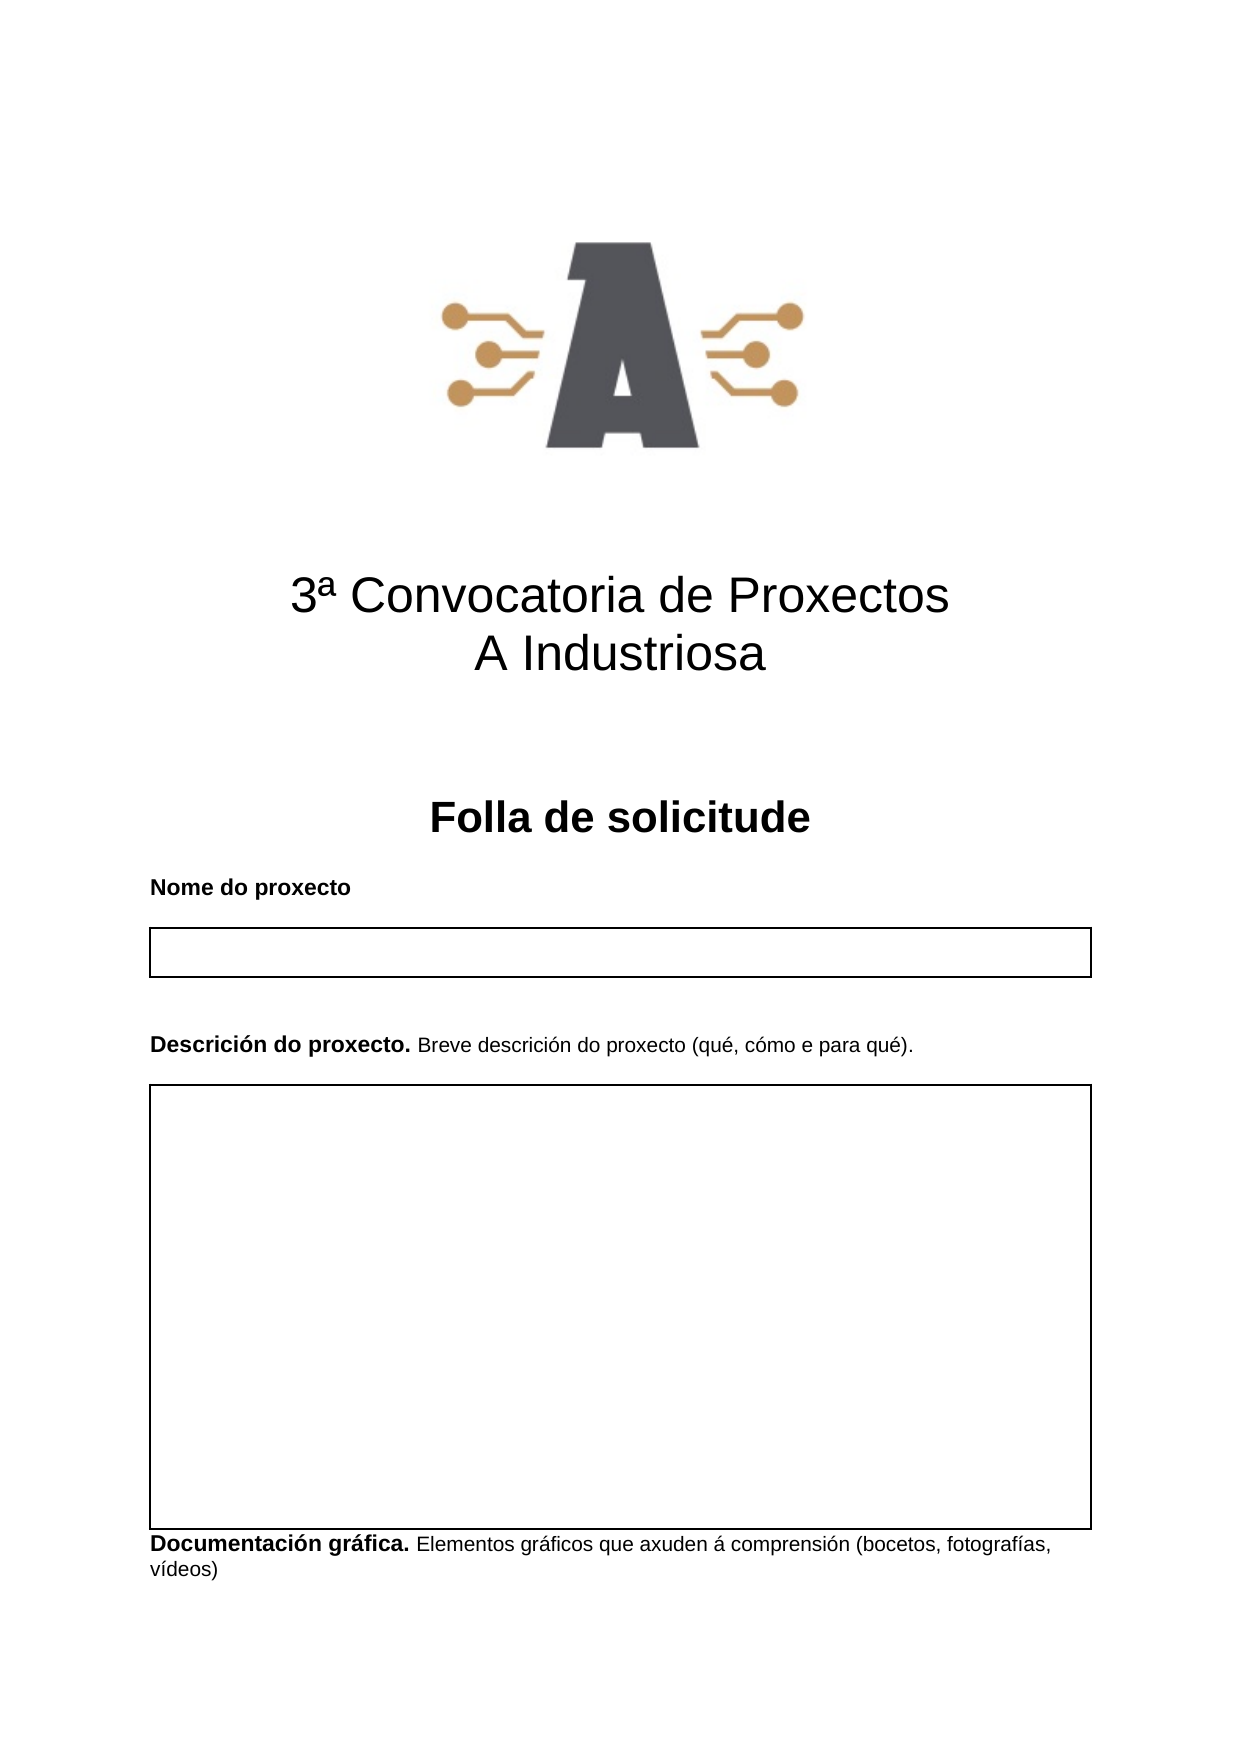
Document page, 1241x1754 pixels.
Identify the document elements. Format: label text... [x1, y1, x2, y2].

text Documentación gráfica. Elementos gráficos que axuden á comprensión (bocetos, fotografías, vídeos) [150, 1530, 1090, 1580]
picture [380, 180, 860, 509]
text Nome do proxecto [150, 874, 1090, 900]
text 3ª Convocatoria de Proxectos [150, 566, 1090, 623]
text Descrición do proxecto. Breve descrición do proxecto (qué, cómo e para qué). [150, 1031, 1090, 1057]
table_header [151, 929, 1090, 976]
text A Industriosa [150, 623, 1090, 681]
table_header [151, 1086, 1090, 1528]
title Folla de solicitude [150, 791, 1090, 841]
